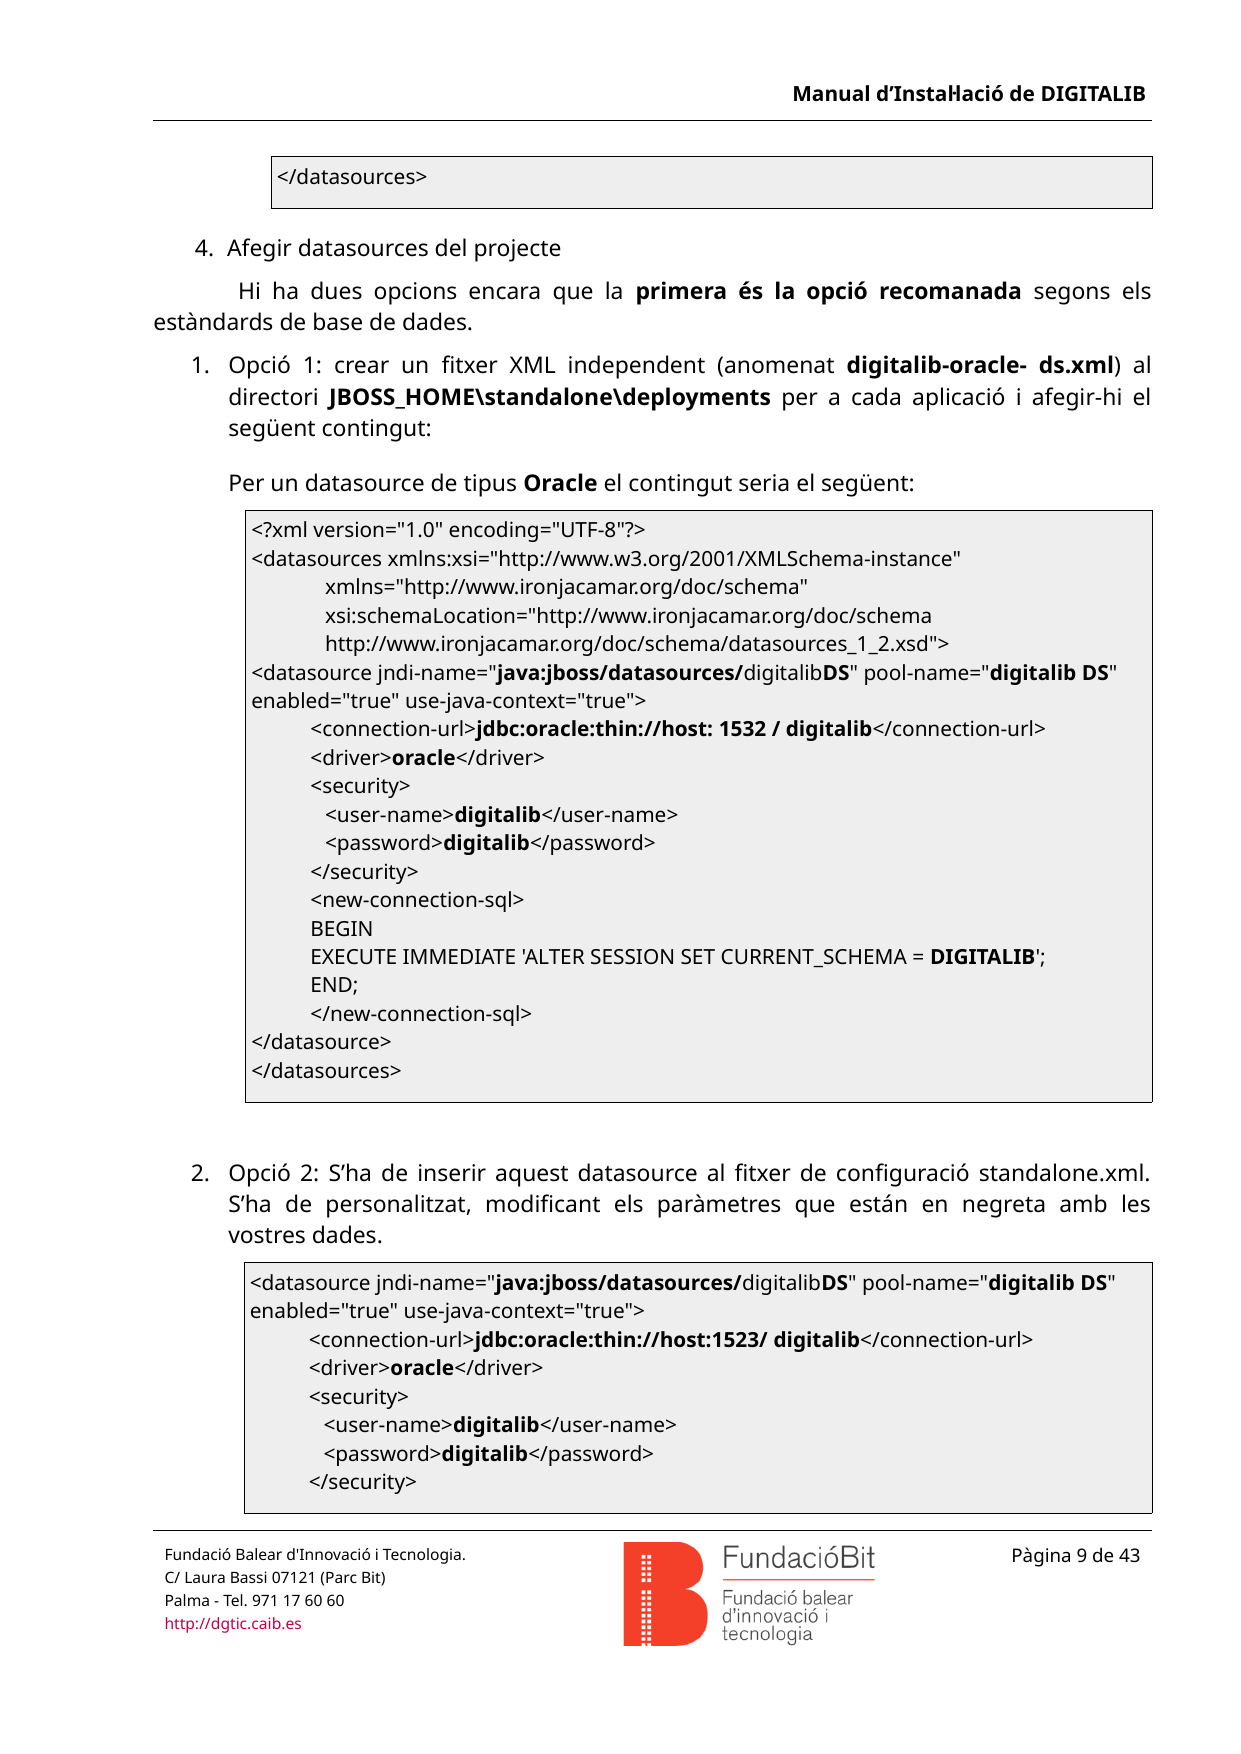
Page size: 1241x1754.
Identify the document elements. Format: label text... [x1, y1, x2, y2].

list Opció 1: crear un fitxer XML independent (anomenat digitalib-oracle- ds.xml) al directori JBOSS_HOME\standalone\deployments per a cada aplicació i afegir-hi el següent contingut: [191, 349, 1152, 443]
picture [623, 1542, 875, 1646]
list Opció 2: S’ha de inserir aquest datasource al fitxer de configuració standalone.xml. S’ha de personalitzat, modificant els paràmetres que están en negreta amb les vostres dades. [191, 1157, 1152, 1250]
text 4. Afegir datasources del projecte [153, 232, 1152, 263]
text Hi ha dues opcions encara que la primera és la opció recomanada segons els estàndards de base de dades. [153, 275, 1152, 337]
table_header <?xml version="1.0" encoding="UTF-8"?> <datasources xmlns:xsi="http://www.w3.org/2001/XMLSchema-instance" xmlns="http://www.ironjacamar.org/doc/schema" xsi:schemaLocation="http://www.ironjacamar.org/doc/schema http://www.ironjacamar.org/doc/schema/datasources_1_2.xsd"> <datasource jndi-name="java:jboss/datasources/digitalibDS" pool-name="digitalib DS" enabled="true" use-java-context="true"> <connection-url>jdbc:oracle:thin://host: 1532 / digitalib</connection-url> <driver>oracle</driver> <security> <user-name>digitalib</user-name> <password>digitalib</password> </security> <new-connection-sql> BEGIN EXECUTE IMMEDIATE 'ALTER SESSION SET CURRENT_SCHEMA = DIGITALIB'; END; </new-connection-sql> </datasource> </datasources> [246, 511, 1152, 1102]
table_header </datasources> [272, 157, 1152, 208]
table_header <datasource jndi-name="java:jboss/datasources/digitalibDS" pool-name="digitalib DS" enabled="true" use-java-context="true"> <connection-url>jdbc:oracle:thin://host:1523/ digitalib</connection-url> <driver>oracle</driver> <security> <user-name>digitalib</user-name> <password>digitalib</password> </security> [245, 1263, 1152, 1513]
list Per un datasource de tipus Oracle el contingut seria el següent: [191, 467, 1152, 498]
